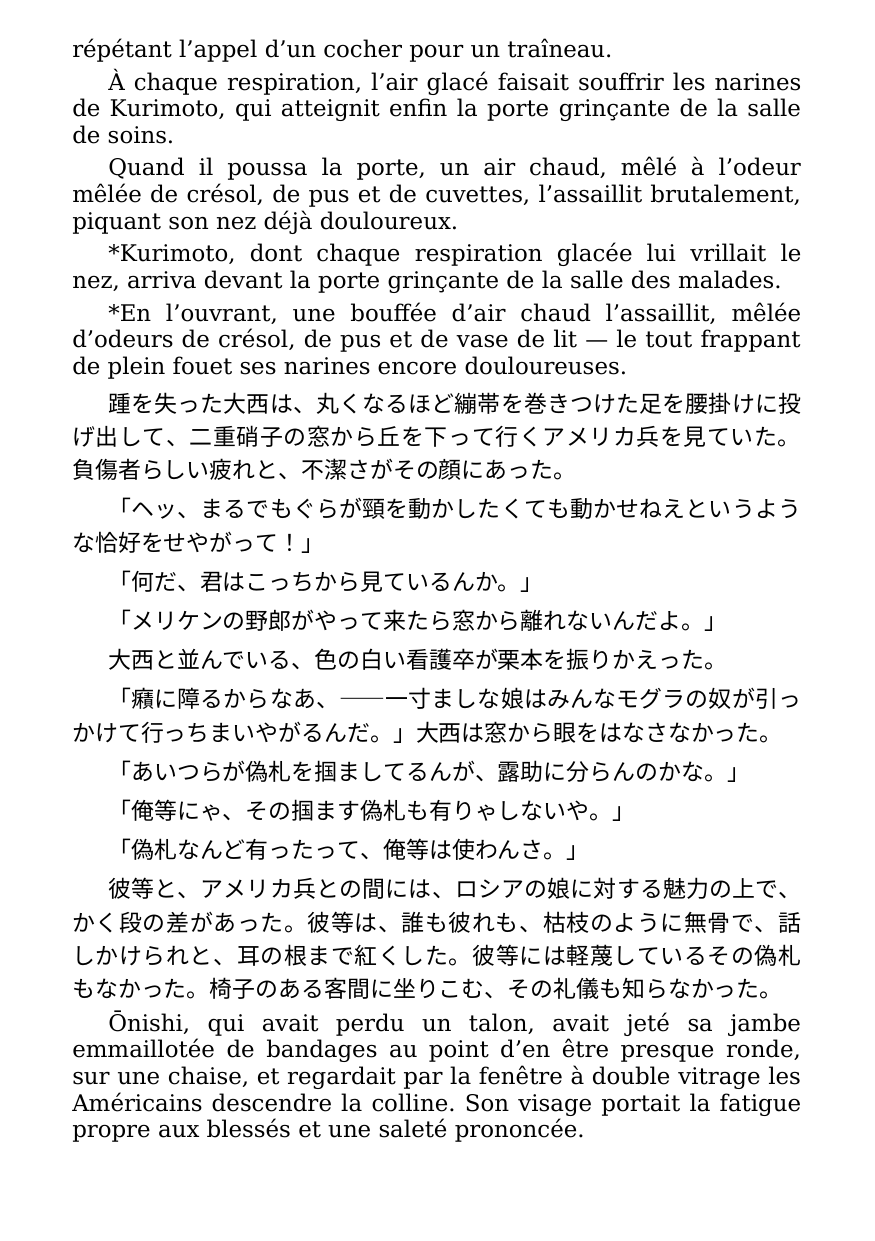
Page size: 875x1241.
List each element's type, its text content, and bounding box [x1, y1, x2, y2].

text 「癪に障るからなあ、――一寸ましな娘はみんなモグラの奴が引っかけて行っちまいやがるんだ。」大西は窓から眼をはなさなかった。 [72, 681, 802, 748]
text 「偽札なんど有ったって、俺等は使わんさ。」 [72, 832, 802, 865]
text *Kurimoto, dont chaque respiration glacée lui vrillait le nez, arriva devant la porte grinçante de la salle des malades. [72, 241, 802, 294]
text À chaque respiration, l’air glacé faisait souffrir les narines de Kurimoto, qui atteignit enfin la porte grinçante de la salle de soins. [72, 69, 802, 149]
text 彼等と、アメリカ兵との間には、ロシアの娘に対する魅力の上で、かく段の差があった。彼等は、誰も彼れも、枯枝のように無骨で、話しかけられと、耳の根まで紅くした。彼等には軽蔑しているその偽札もなかった。椅子のある客間に坐りこむ、その礼儀も知らなかった。 [72, 871, 802, 1004]
text 大西と並んでいる、色の白い看護卒が栗本を振りかえった。 [72, 642, 802, 675]
text *En l’ouvrant, une bouffée d’air chaud l’assaillit, mêlée d’odeurs de crésol, de pus et de vase de lit — le tout frappant de plein fouet ses narines encore douloureuses. [72, 300, 802, 380]
text répétant l’appel d’un cocher pour un traîneau. [72, 36, 802, 63]
text Ōnishi, qui avait perdu un talon, avait jeté sa jambe emmaillotée de bandages au point d’en être presque ronde, sur une chaise, et regardait par la fenêtre à double vitrage les Américains descendre la colline. Son visage portait la fatigue propre aux blessés et une saleté prononcée. [72, 1010, 802, 1143]
text Quand il poussa la porte, un air chaud, mêlé à l’odeur mêlée de crésol, de pus et de cuvettes, l’assaillit brutalement, piquant son nez déjà douloureux. [72, 154, 802, 234]
text 「メリケンの野郎がやって来たら窓から離れないんだよ。」 [72, 603, 802, 636]
text 「俺等にゃ、その掴ます偽札も有りゃしないや。」 [72, 793, 802, 826]
text 「ヘッ、まるでもぐらが頸を動かしたくても動かせねえというような恰好をせやがって！」 [72, 491, 802, 558]
text 踵を失った大西は、丸くなるほど繃帯を巻きつけた足を腰掛けに投げ出して、二重硝子の窓から丘を下って行くアメリカ兵を見ていた。負傷者らしい疲れと、不潔さがその顔にあった。 [72, 386, 802, 485]
text 「あいつらが偽札を掴ましてるんが、露助に分らんのかな。」 [72, 754, 802, 787]
text 「何だ、君はこっちから見ているんか。」 [72, 564, 802, 597]
